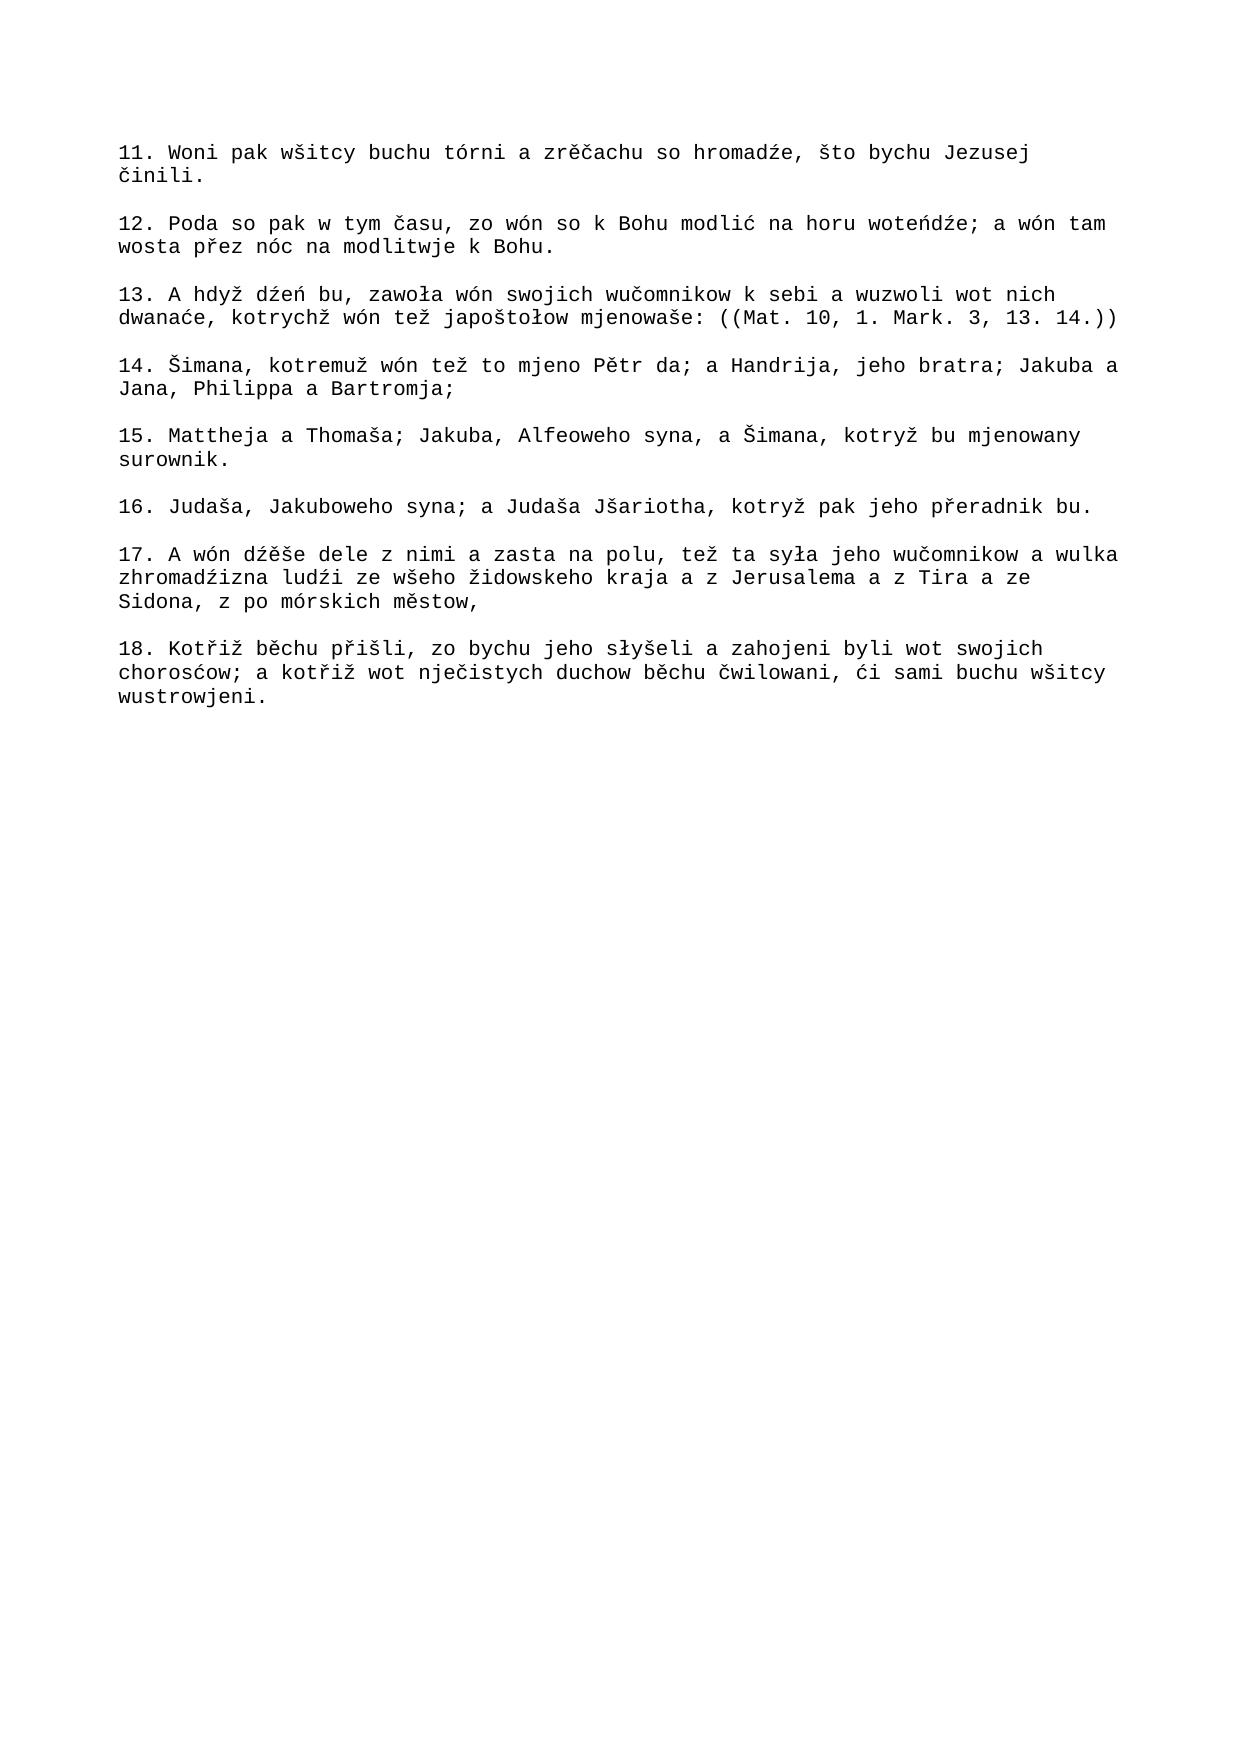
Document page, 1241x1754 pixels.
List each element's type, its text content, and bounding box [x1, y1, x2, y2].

text 12. Poda so pak w tym času, zo wón so k Bohu modlić na horu woteńdźe; a wón tam wosta přez nóc na modlitwje k Bohu. [118, 213, 1122, 260]
text 17. A wón dźěše dele z nimi a zasta na polu, tež ta syła jeho wučomnikow a wulka zhromadźizna ludźi ze wšeho židowskeho kraja a z Jerusalema a z Tira a ze Sidona, z po mórskich městow, [118, 544, 1122, 615]
text 11. Woni pak wšitcy buchu tórni a zrěčachu so hromadźe, što bychu Jezusej činili. [118, 142, 1122, 189]
text 14. Šimana, kotremuž wón tež to mjeno Pětr da; a Handrija, jeho bratra; Jakuba a Jana, Philippa a Bartromja; [118, 354, 1122, 402]
text 15. Mattheja a Thomaša; Jakuba, Alfeoweho syna, a Šimana, kotryž bu mjenowany surownik. [118, 426, 1122, 473]
text 13. A hdyž dźeń bu, zawoła wón swojich wučomnikow k sebi a wuzwoli wot nich dwanaće, kotrychž wón tež japoštołow mjenowaše: ((Mat. 10, 1. Mark. 3, 13. 14.)) [118, 284, 1122, 331]
text 16. Judaša, Jakuboweho syna; a Judaša Jšariotha, kotryž pak jeho přeradnik bu. [118, 496, 1122, 520]
text 18. Kotřiž běchu přišli, zo bychu jeho słyšeli a zahojeni byli wot swojich chorosćow; a kotřiž wot nječistych duchow běchu čwilowani, ći sami buchu wšitcy wustrowjeni. [118, 638, 1122, 709]
